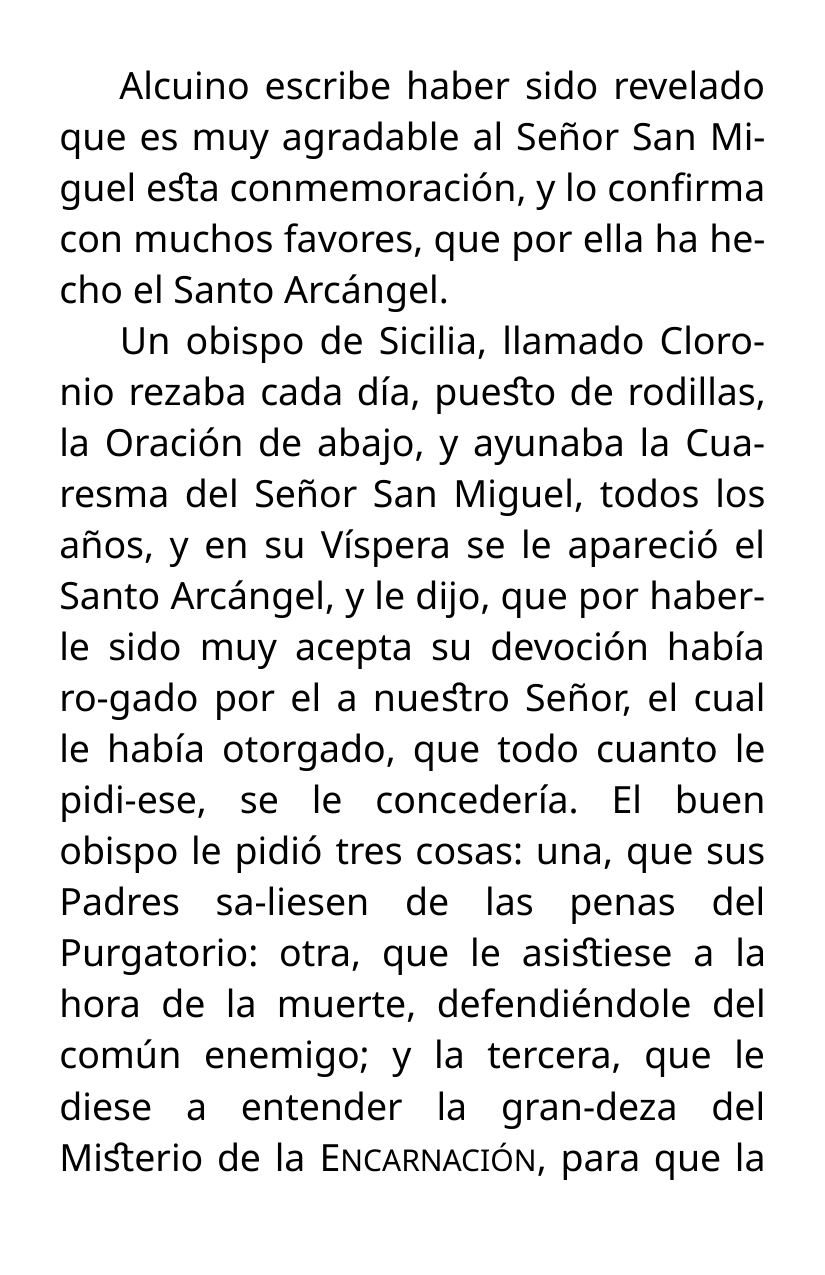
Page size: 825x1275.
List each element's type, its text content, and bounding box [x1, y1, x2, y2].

text Un obispo de Sicilia, llamado Cloro-nio rezaba cada día, pueﬆo de rodillas, la Oración de abajo, y ayunaba la Cua-resma del Señor San Miguel, todos los años, y en su Víspera se le apareció el Santo Arcángel, y le dijo, que por haber-le sido muy acepta su devoción había ro-gado por el a nueﬆro Señor, el cual le había otorgado, que todo cuanto le pidi-ese, se le concedería. El buen obispo le pidió tres cosas: una, que sus Padres sa-liesen de las penas del Purgatorio: otra, que le asiﬆiese a la hora de la muerte, defendiéndole del común enemigo; y la tercera, que le diese a entender la gran-deza del Miﬆerio de la Encarnación, para que la [59, 314, 766, 1182]
text Alcuino escribe haber sido revelado que es muy agradable al Señor San Mi-guel eﬆa conmemoración, y lo confirma con muchos favores, que por ella ha he-cho el Santo Arcángel. [59, 59, 766, 314]
